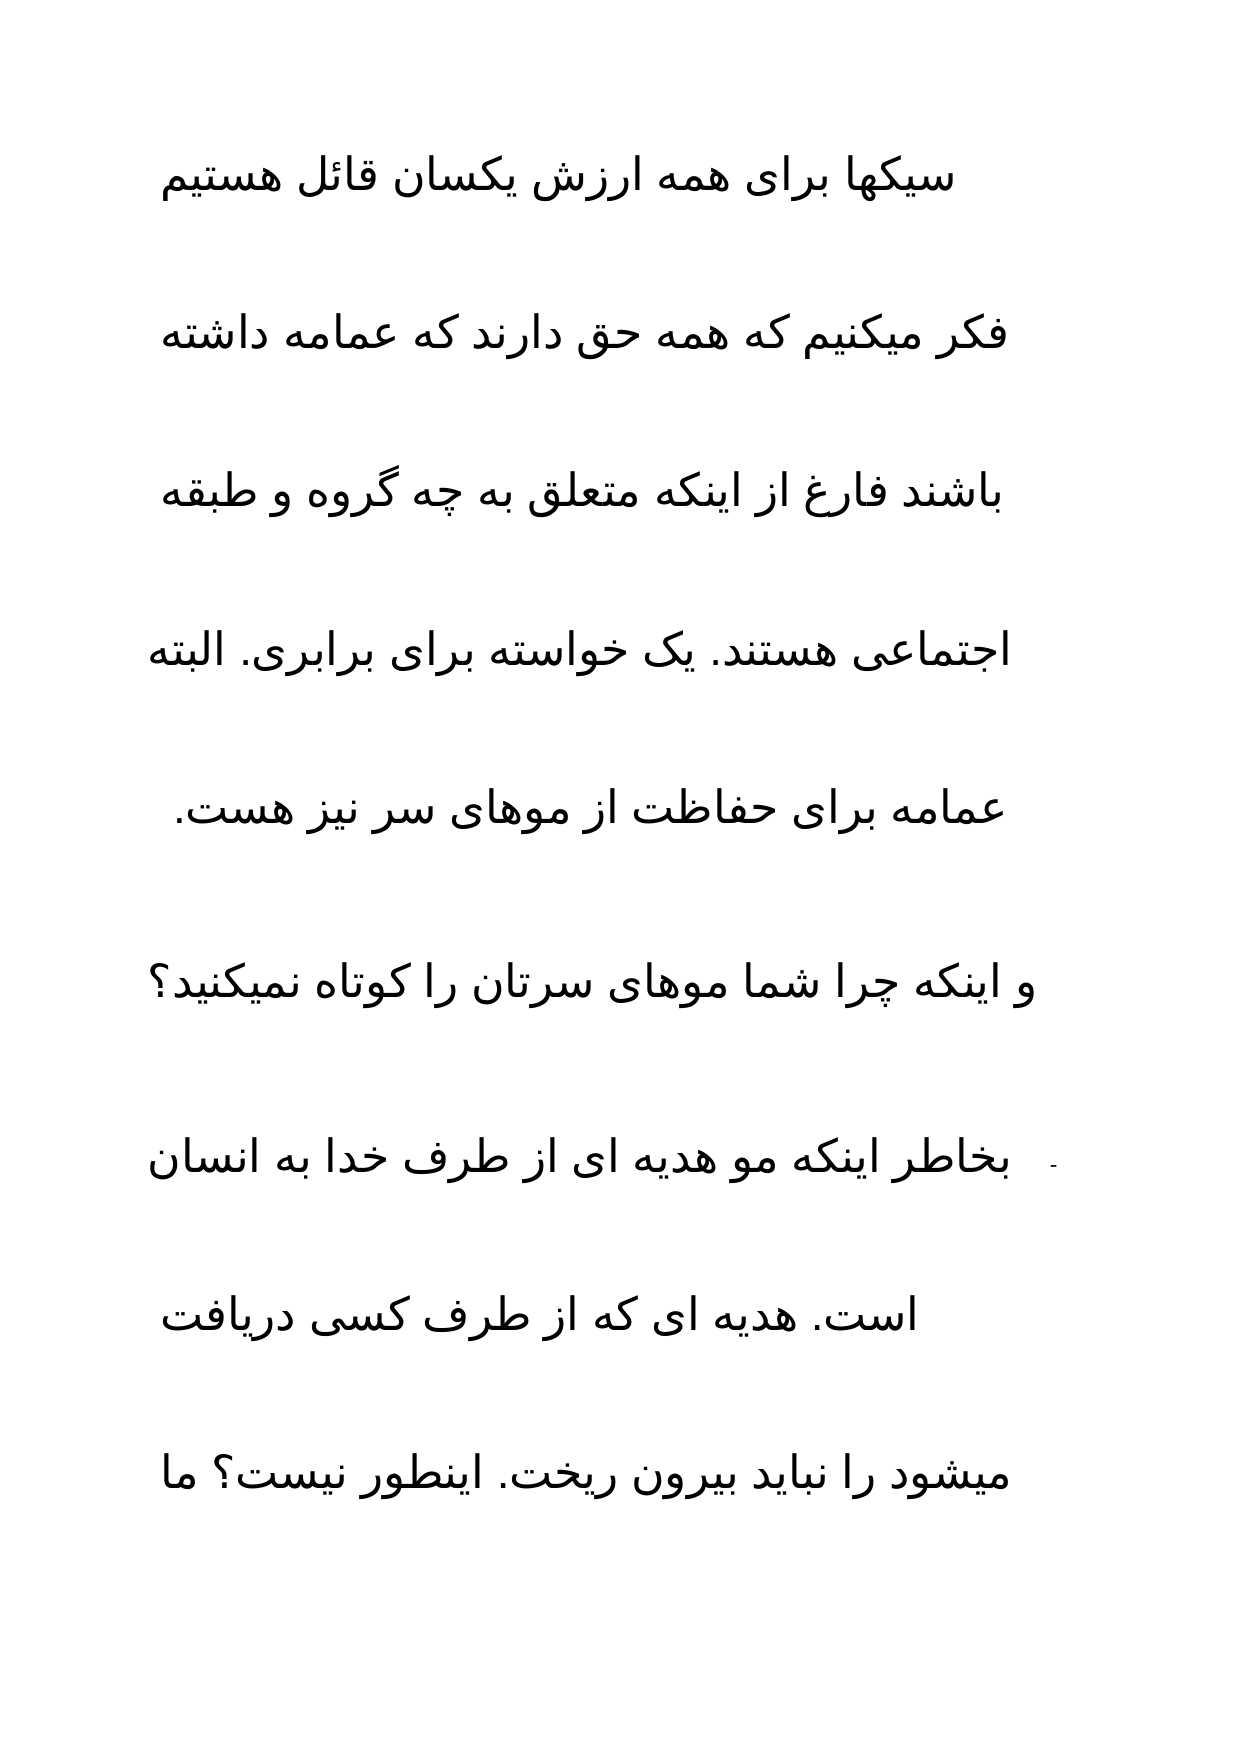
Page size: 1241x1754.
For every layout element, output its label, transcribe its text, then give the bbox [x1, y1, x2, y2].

list سیکها برای همه ارزش یکسان قائل هستیم فکر میکنیم که همه حق دارند که عمامه داشته باشند فارغ از اینکه متعلق به چه گروه و طبقه اجتماعی هستند. یک خواسته برای برابری. البته عمامه برای حفاظت از موهای سر نیز هست. [148, 148, 1055, 833]
list بخاطر اینکه مو هدیه ای از طرف خدا به انسان است. هدیه ای که از طرف کسی دریافت میشود را نباید بیرون ریخت. اینطور نیست؟ ما [148, 1130, 1055, 1499]
text و اینکه چرا شما موهای سرتان را کوتاه نمیکنید؟ [148, 955, 1093, 1008]
